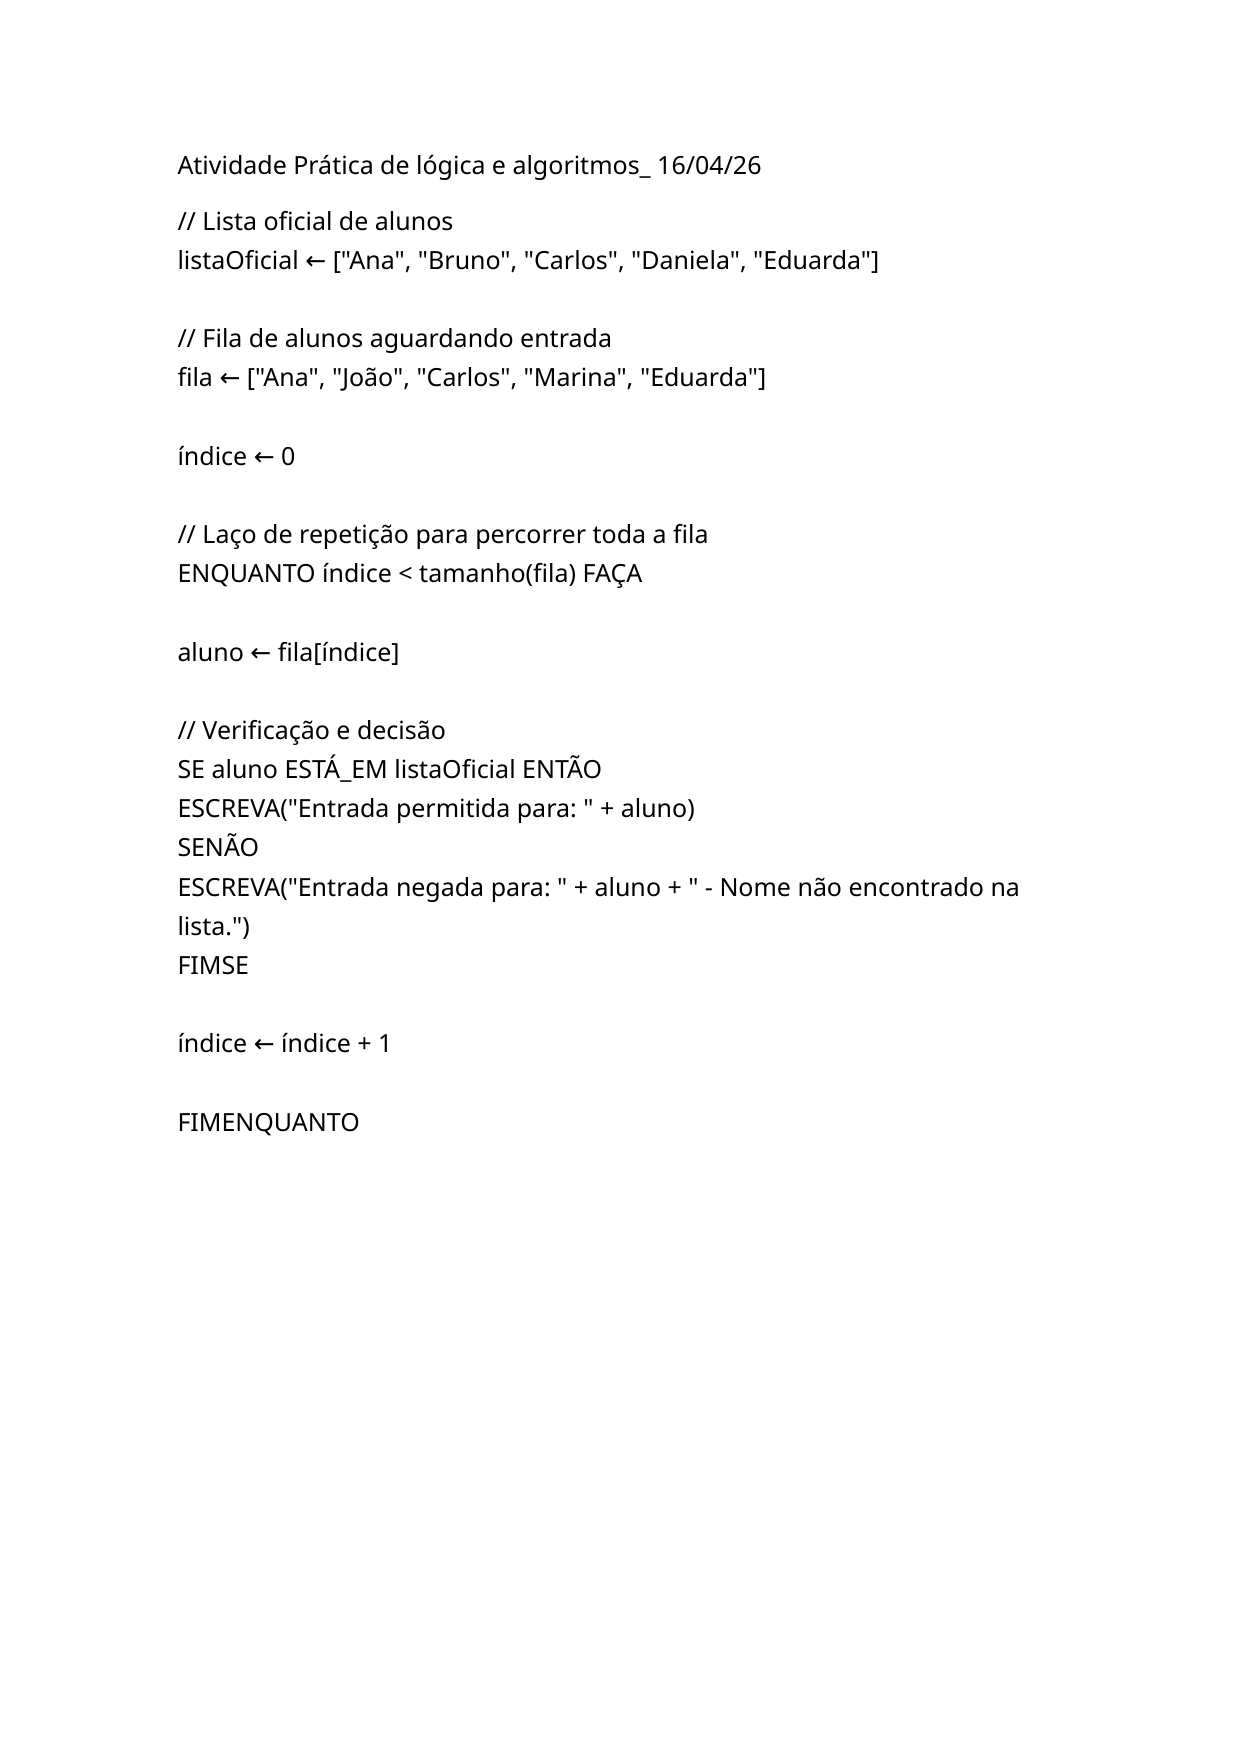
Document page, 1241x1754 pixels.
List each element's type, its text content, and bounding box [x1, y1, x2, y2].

text Atividade Prática de lógica e algoritmos_ 16/04/26 [177, 148, 1063, 182]
text // Lista oficial de alunos listaOficial ← ["Ana", "Bruno", "Carlos", "Daniela", "Eduarda"] // Fila de alunos aguardando entrada fila ← ["Ana", "João", "Carlos", "Marina", "Eduarda"] índice ← 0 // Laço de repetição para percorrer toda a fila ENQUANTO índice < tamanho(fila) FAÇA aluno ← fila[índice] // Verificação e decisão SE aluno ESTÁ_EM listaOficial ENTÃO ESCREVA("Entrada permitida para: " + aluno) SENÃO ESCREVA("Entrada negada para: " + aluno + " - Nome não encontrado na lista.") FIMSE índice ← índice + 1 FIMENQUANTO [177, 203, 1063, 1138]
